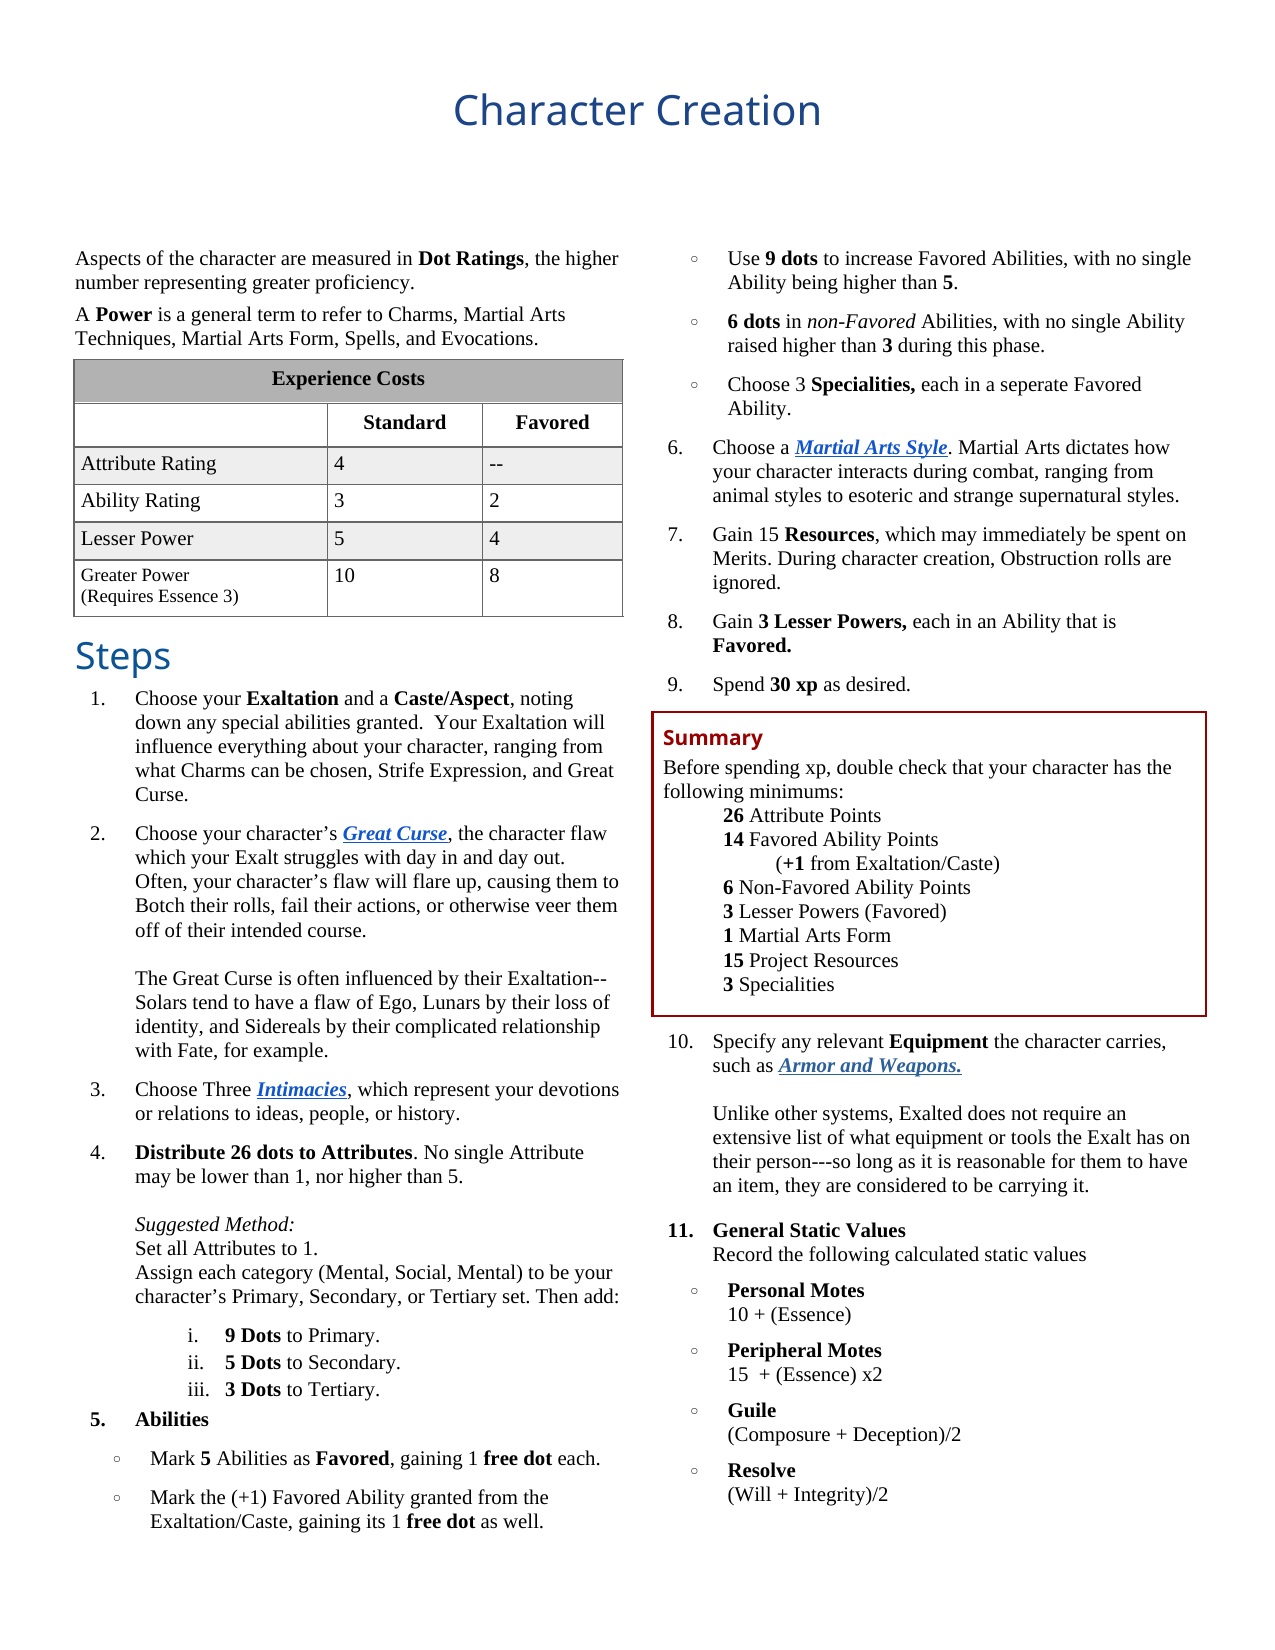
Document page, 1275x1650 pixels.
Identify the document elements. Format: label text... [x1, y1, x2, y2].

table_cell 10 [328, 561, 482, 616]
list 3 Dots to Tertiary. [187, 1377, 622, 1401]
text A Power is a general term to refer to Charms, Martial Arts Techniques, Martial Arts Form, Spells, and Evocations. [75, 302, 622, 350]
subtitle Character Creation [75, 81, 1200, 138]
table_cell 8 [483, 561, 622, 616]
table_cell Ability Rating [75, 485, 327, 521]
subtitle Steps [75, 629, 622, 680]
table_cell Favored [483, 404, 622, 446]
table_cell 4 [328, 448, 482, 484]
list Specify any relevant Equipment the character carries, such as Armor and Weapons. Unlike other systems, Exalted does not require an extensive list of what equipment or tools the Exalt has on their person---so long as it is reasonable for them to have an item, they are considered to be carrying it. [667, 1029, 1200, 1197]
list Use 9 dots to increase Favored Abilities, with no single Ability being higher than 5. [690, 246, 1200, 294]
table_cell 2 [483, 485, 622, 521]
list Distribute 26 dots to Attributes. No single Attribute may be lower than 1, nor higher than 5. Suggested Method: Set all Attributes to 1. Assign each category (Mental, Social, Mental) to be your character’s Primary, Secondary, or Tertiary set. Then add: [90, 1140, 622, 1308]
list Abilities [90, 1407, 622, 1431]
list 5 Dots to Secondary. [187, 1350, 622, 1374]
table_cell 3 [328, 485, 482, 521]
table_header Summary Before spending xp, double check that your character has the following minimums: 26 Attribute Points 14 Favored Ability Points (+1 from Exaltation/Caste) 6 Non-Favored Ability Points 3 Lesser Powers (Favored) 1 Martial Arts Form 15 Project Resources 3 Specialities [654, 713, 1205, 1015]
list Resolve (Will + Integrity)/2 [690, 1458, 1200, 1506]
list Choose a Martial Arts Style. Martial Arts dictates how your character interacts during combat, ranging from animal styles to esoteric and strange supernatural styles. [667, 435, 1200, 507]
list 6 dots in non-Favored Abilities, with no single Ability raised higher than 3 during this phase. [690, 309, 1200, 357]
table_cell 5 [328, 523, 482, 559]
list Choose Three Intimacies, which represent your devotions or relations to ideas, people, or history. [90, 1077, 622, 1125]
table_cell [75, 404, 327, 446]
list Peripheral Motes 15 + (Essence) x2 [690, 1338, 1200, 1386]
list Choose 3 Specialities, each in a seperate Favored Ability. [690, 372, 1200, 420]
list General Static Values Record the following calculated static values [667, 1218, 1200, 1266]
list Gain 15 Resources, which may immediately be spent on Merits. During character creation, Obstruction rolls are ignored. [667, 522, 1200, 594]
list 9 Dots to Primary. [187, 1323, 622, 1347]
table_cell Lesser Power [75, 523, 327, 559]
table_cell 4 [483, 523, 622, 559]
table_cell -- [483, 448, 622, 484]
text Aspects of the character are measured in Dot Ratings, the higher number representing greater proficiency. [75, 246, 622, 294]
list Gain 3 Lesser Powers, each in an Ability that is Favored. [667, 609, 1200, 657]
list Mark 5 Abilities as Favored, gaining 1 free dot each. [112, 1446, 622, 1470]
list Guile (Composure + Deception)/2 [690, 1398, 1200, 1446]
table_header Experience Costs [75, 360, 622, 402]
list Personal Motes 10 + (Essence) [690, 1278, 1200, 1326]
list Spend 30 xp as desired. [667, 672, 1200, 696]
table_cell Greater Power (Requires Essence 3) [75, 561, 327, 616]
table_cell Attribute Rating [75, 448, 327, 484]
list Choose your Exaltation and a Caste/Aspect, noting down any special abilities granted. Your Exaltation will influence everything about your character, ranging from what Charms can be chosen, Strife Expression, and Great Curse. [90, 686, 622, 806]
list Choose your character’s Great Curse, the character flaw which your Exalt struggles with day in and day out. Often, your character’s flaw will flare up, causing them to Botch their rolls, fail their actions, or otherwise veer them off of their intended course. The Great Curse is often influenced by their Exaltation--Solars tend to have a flaw of Ego, Lunars by their loss of identity, and Sidereals by their complicated relationship with Fate, for example. [90, 821, 622, 1062]
list Mark the (+1) Favored Ability granted from the Exaltation/Caste, gaining its 1 free dot as well. [112, 1485, 622, 1533]
table_cell Standard [328, 404, 482, 446]
